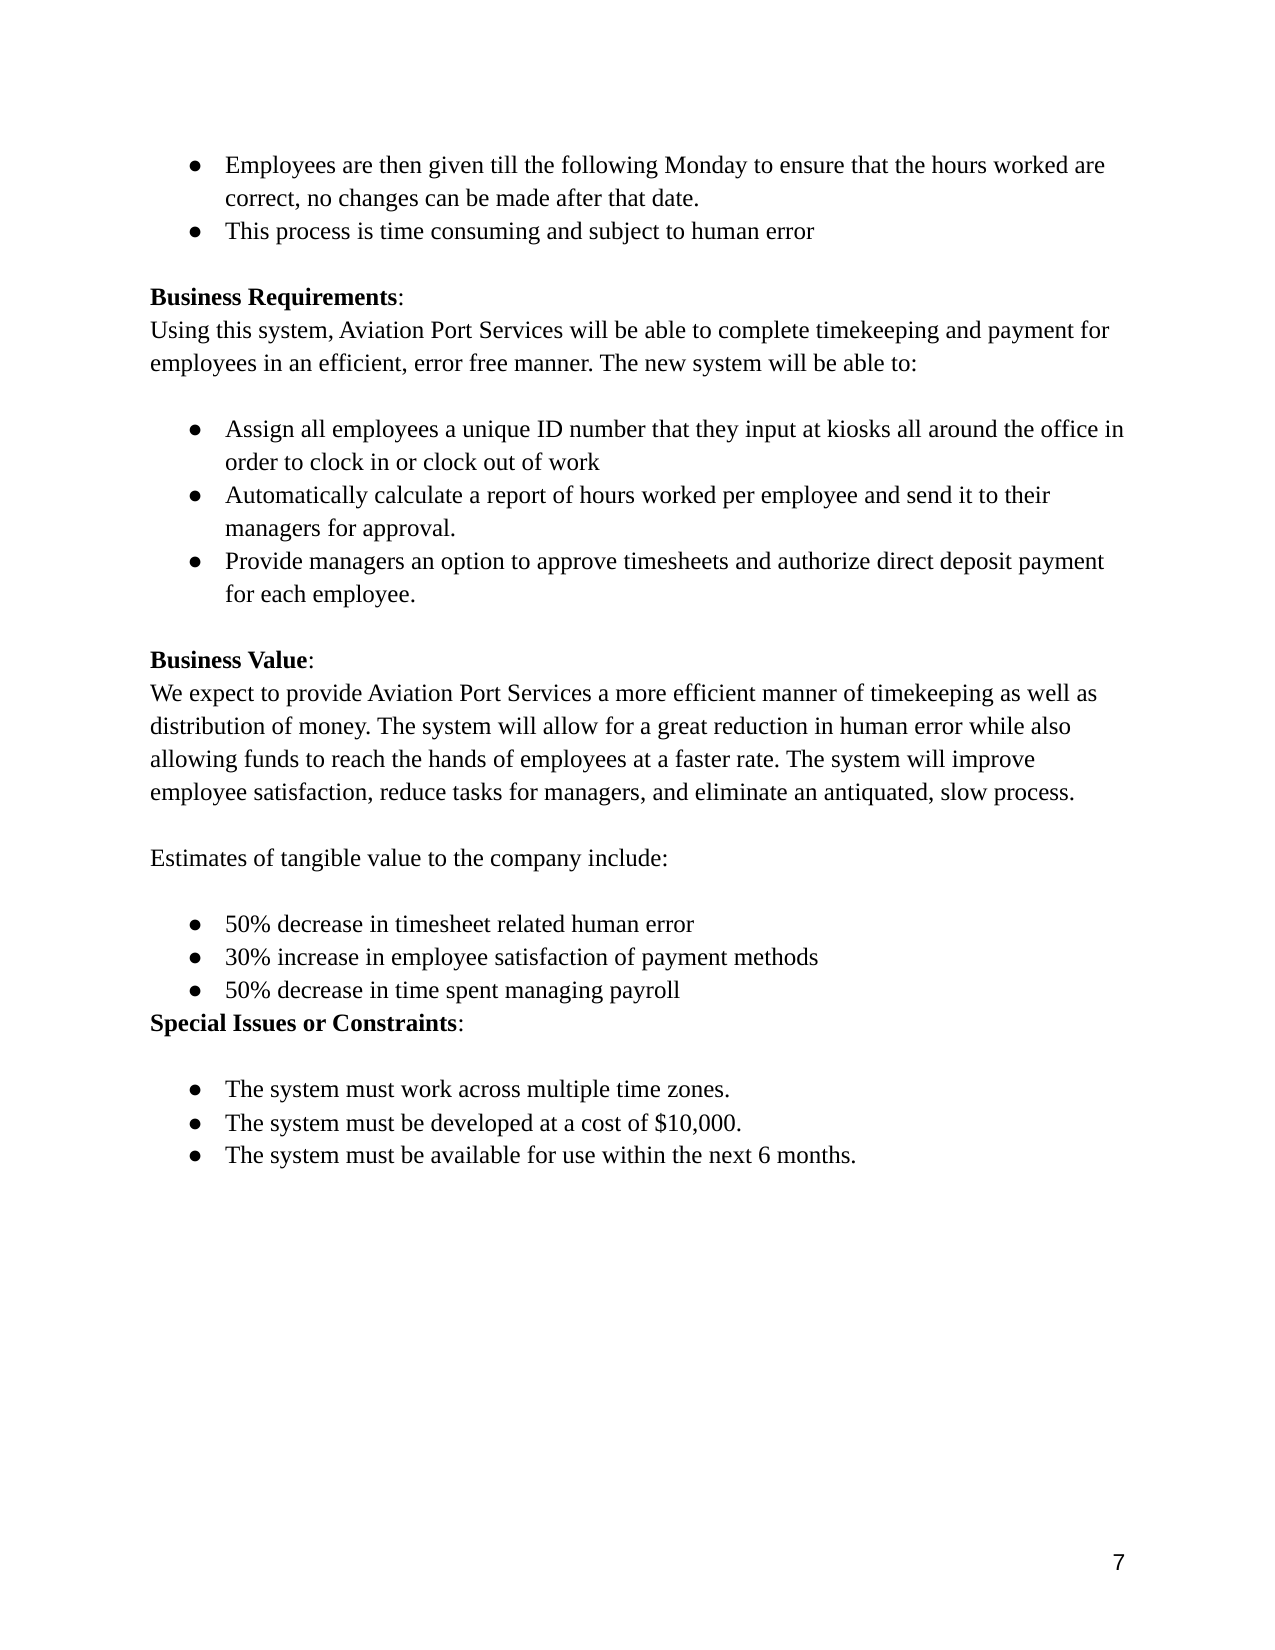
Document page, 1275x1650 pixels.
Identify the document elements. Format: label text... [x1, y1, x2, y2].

list Automatically calculate a report of hours worked per employee and send it to their managers for approval. [187, 480, 1125, 542]
list Provide managers an option to approve timesheets and authorize direct deposit payment for each employee. [187, 546, 1125, 608]
list This process is time consuming and subject to human error [187, 216, 1125, 245]
list 30% increase in employee satisfaction of payment methods [187, 942, 1125, 971]
list The system must be available for use within the next 6 months. [187, 1141, 1125, 1169]
list The system must be developed at a cost of $10,000. [187, 1108, 1125, 1136]
list The system must work across multiple time zones. [187, 1074, 1125, 1103]
text Using this system, Aviation Port Services will be able to complete timekeeping and payment for employees in an efficient, error free manner. The new system will be able to: [150, 315, 1125, 377]
list Assign all employees a unique ID number that they input at kiosks all around the office in order to clock in or clock out of work [187, 414, 1125, 476]
list Employees are then given till the following Monday to ensure that the hours worked are correct, no changes can be made after that date. [187, 150, 1125, 212]
list 50% decrease in timesheet related human error [187, 909, 1125, 938]
text Business Value: [150, 645, 1125, 674]
text Business Requirements: [150, 282, 1125, 311]
text Estimates of tangible value to the company include: [150, 843, 1125, 872]
list 50% decrease in time spent managing payroll [187, 976, 1125, 1004]
text Special Issues or Constraints: [150, 1008, 1125, 1037]
text We expect to provide Aviation Port Services a more efficient manner of timekeeping as well as distribution of money. The system will allow for a great reduction in human error while also allowing funds to reach the hands of employees at a faster rate. The system will improve employee satisfaction, reduce tasks for managers, and eliminate an antiquated, slow process. [150, 678, 1125, 806]
